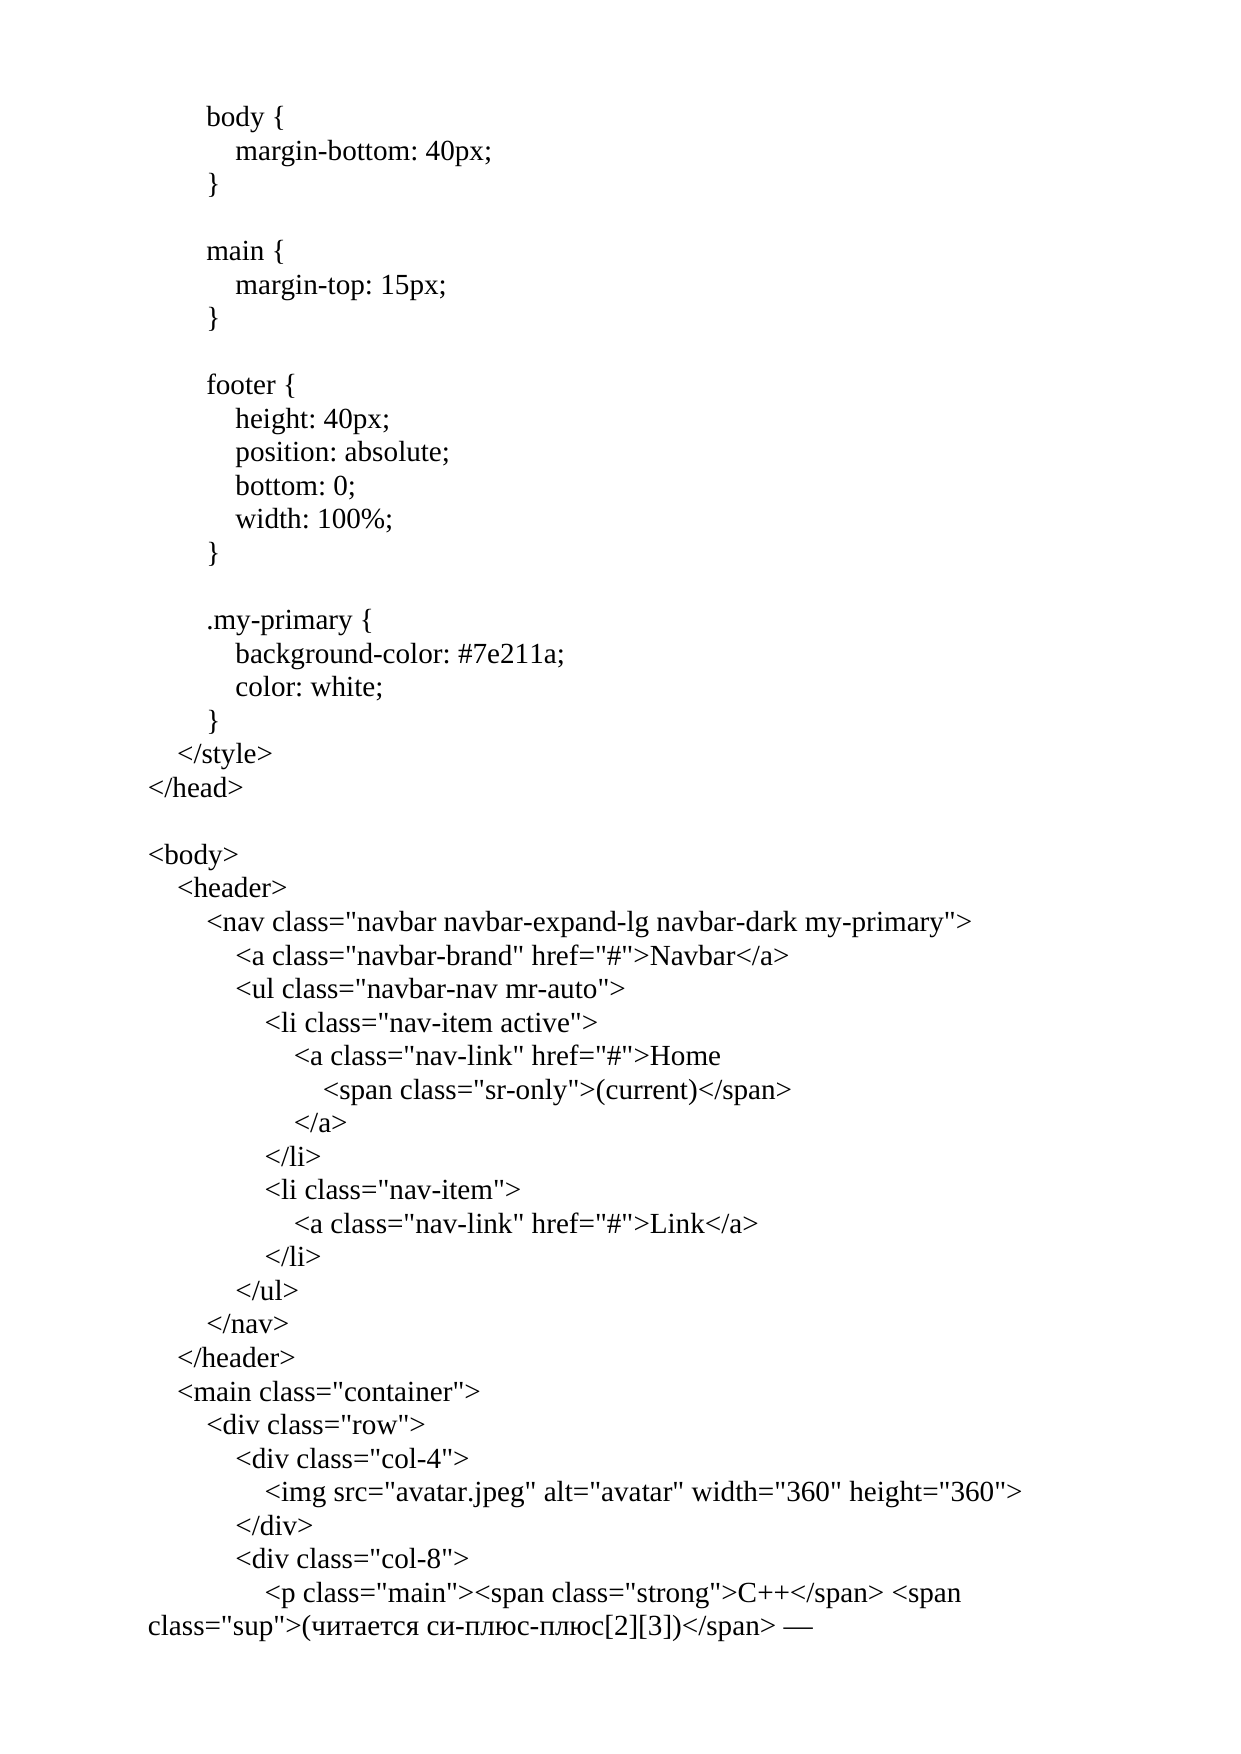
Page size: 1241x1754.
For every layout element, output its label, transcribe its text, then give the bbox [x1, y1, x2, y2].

text footer { [148, 367, 1181, 401]
text </li> [148, 1239, 1181, 1273]
text </style> [148, 736, 1181, 770]
text margin-top: 15px; [148, 267, 1181, 300]
text main { [148, 233, 1181, 267]
text <div class="col-8"> [148, 1541, 1181, 1575]
text } [148, 166, 1181, 200]
text <nav class="navbar navbar-expand-lg navbar-dark my-primary"> [148, 904, 1181, 938]
text <span class="sr-only">(current)</span> [148, 1072, 1181, 1105]
text <div class="row"> [148, 1407, 1181, 1441]
text } [148, 535, 1181, 569]
text </nav> [148, 1307, 1181, 1340]
text <li class="nav-item"> [148, 1172, 1181, 1206]
text </div> [148, 1508, 1181, 1541]
text <div class="col-4"> [148, 1441, 1181, 1474]
text </ul> [148, 1273, 1181, 1307]
text bottom: 0; [148, 468, 1181, 502]
text <img src="avatar.jpeg" alt="avatar" width="360" height="360"> [148, 1474, 1181, 1508]
text </a> [148, 1105, 1181, 1139]
text color: white; [148, 669, 1181, 703]
text width: 100%; [148, 502, 1181, 535]
text <main class="container"> [148, 1374, 1181, 1407]
text margin-bottom: 40px; [148, 133, 1181, 166]
text <a class="nav-link" href="#">Home [148, 1038, 1181, 1072]
text body { [148, 99, 1181, 133]
text </header> [148, 1340, 1181, 1374]
text .my-primary { [148, 602, 1181, 636]
text <header> [148, 871, 1181, 904]
text } [148, 703, 1181, 736]
text <body> [148, 837, 1181, 871]
text </head> [148, 770, 1181, 803]
text position: absolute; [148, 434, 1181, 468]
text height: 40px; [148, 401, 1181, 434]
text <a class="nav-link" href="#">Link</a> [148, 1206, 1181, 1239]
text <li class="nav-item active"> [148, 1005, 1181, 1038]
text <a class="navbar-brand" href="#">Navbar</a> [148, 938, 1181, 971]
text </li> [148, 1139, 1181, 1172]
text background-color: #7e211a; [148, 636, 1181, 669]
text <p class="main"><span class="strong">C++</span> <span class="sup">(читается си-плюс-плюс[2][3])</span> — [148, 1575, 1181, 1642]
text } [148, 300, 1181, 334]
text <ul class="navbar-nav mr-auto"> [148, 971, 1181, 1005]
